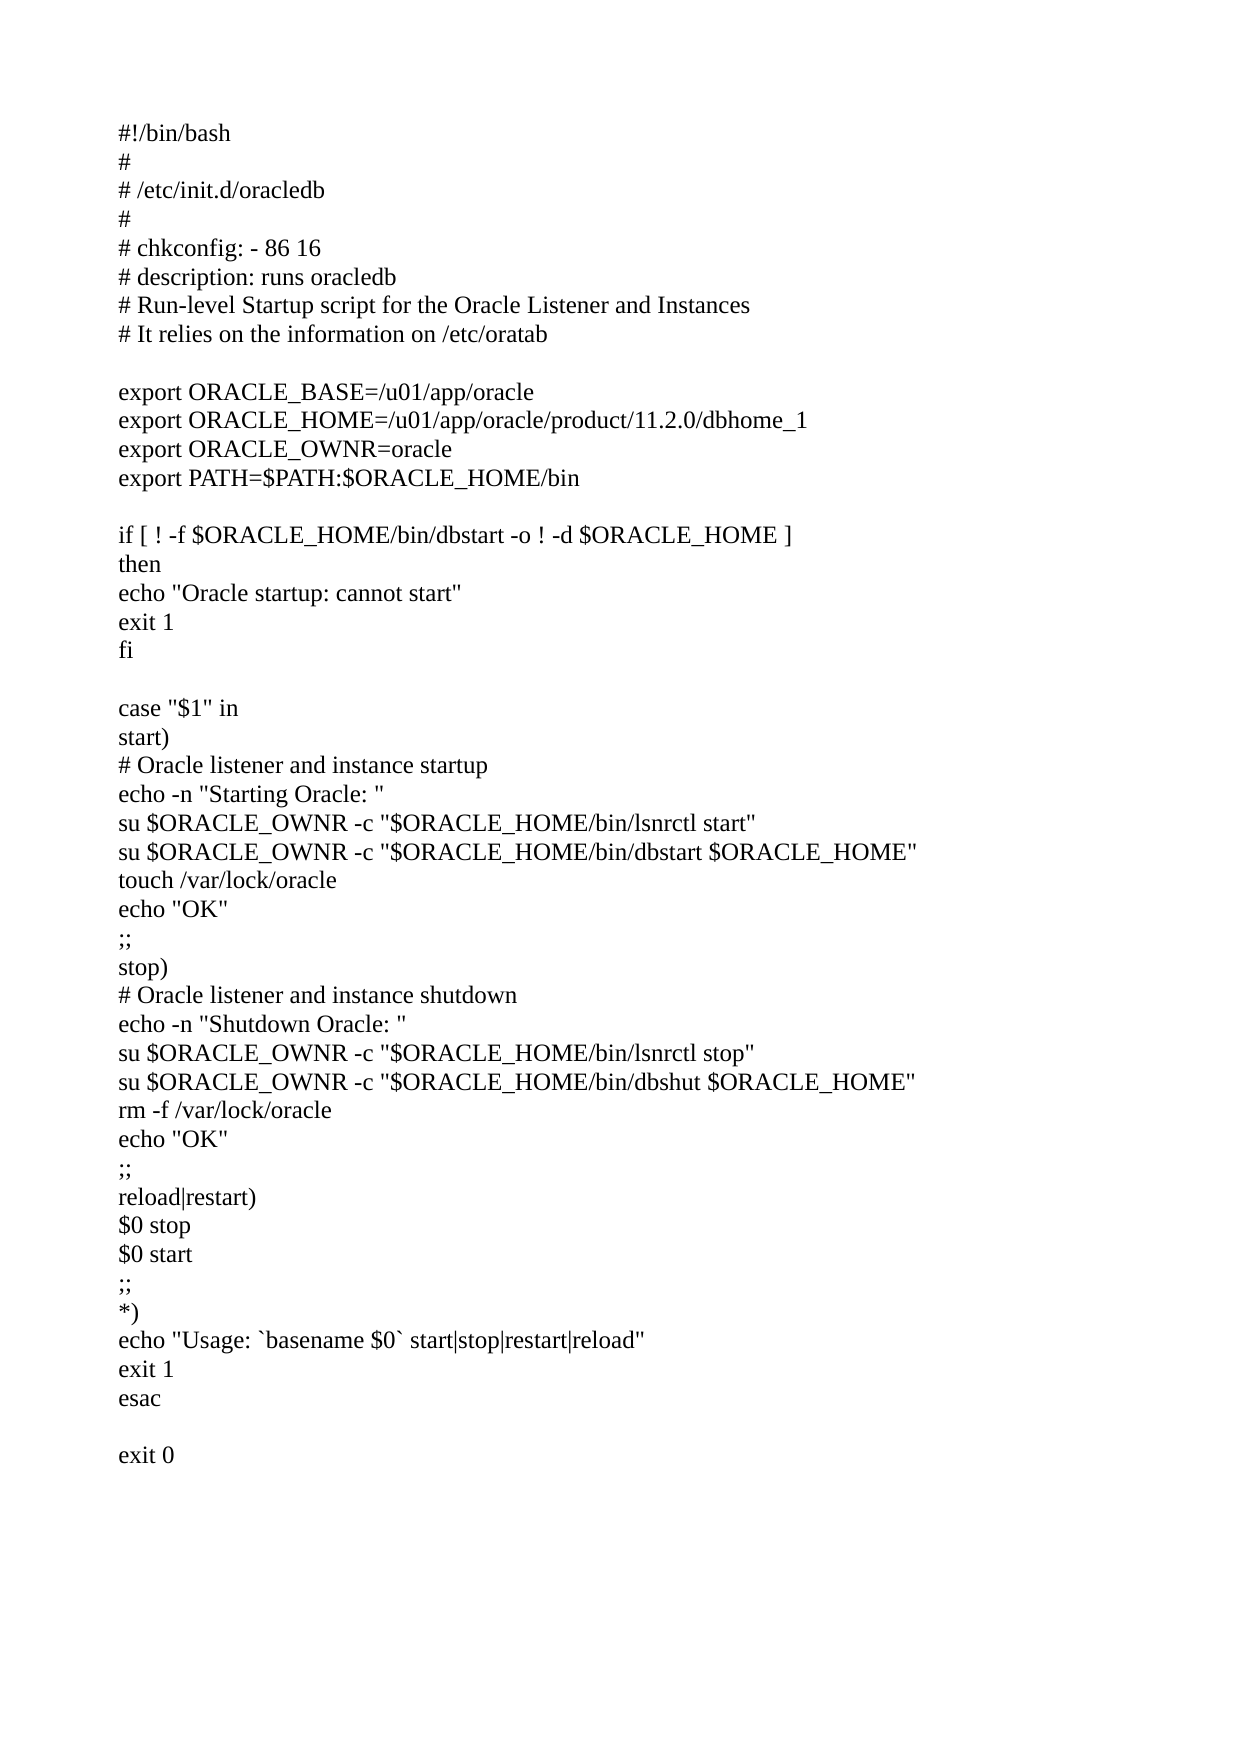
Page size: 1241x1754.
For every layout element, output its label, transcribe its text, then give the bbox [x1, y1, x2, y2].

text ;; [118, 1153, 1122, 1182]
text $0 start [118, 1239, 1122, 1268]
text ;; [118, 923, 1122, 952]
text export ORACLE_BASE=/u01/app/oracle [118, 377, 1122, 406]
text fi [118, 636, 1122, 664]
text export ORACLE_HOME=/u01/app/oracle/product/11.2.0/dbhome_1 [118, 406, 1122, 434]
text su $ORACLE_OWNR -c "$ORACLE_HOME/bin/dbshut $ORACLE_HOME" [118, 1067, 1122, 1096]
text case "$1" in [118, 693, 1122, 722]
text # Run-level Startup script for the Oracle Listener and Instances [118, 291, 1122, 319]
text $0 stop [118, 1211, 1122, 1239]
text exit 1 [118, 1354, 1122, 1383]
text # chkconfig: - 86 16 [118, 233, 1122, 262]
text reload|restart) [118, 1182, 1122, 1211]
text su $ORACLE_OWNR -c "$ORACLE_HOME/bin/lsnrctl stop" [118, 1038, 1122, 1067]
text exit 1 [118, 607, 1122, 636]
text *) [118, 1297, 1122, 1326]
text # description: runs oracledb [118, 262, 1122, 291]
text rm -f /var/lock/oracle [118, 1096, 1122, 1124]
text echo "Usage: `basename $0` start|stop|restart|reload" [118, 1326, 1122, 1354]
text echo "OK" [118, 1124, 1122, 1153]
text echo -n "Shutdown Oracle: " [118, 1009, 1122, 1038]
text # Oracle listener and instance startup [118, 751, 1122, 779]
text echo "Oracle startup: cannot start" [118, 578, 1122, 607]
text ;; [118, 1268, 1122, 1297]
text stop) [118, 952, 1122, 981]
text # Oracle listener and instance shutdown [118, 981, 1122, 1009]
text then [118, 549, 1122, 578]
text # /etc/init.d/oracledb [118, 176, 1122, 204]
text touch /var/lock/oracle [118, 866, 1122, 894]
text if [ ! -f $ORACLE_HOME/bin/dbstart -o ! -d $ORACLE_HOME ] [118, 521, 1122, 549]
text su $ORACLE_OWNR -c "$ORACLE_HOME/bin/lsnrctl start" [118, 808, 1122, 837]
text #!/bin/bash [118, 118, 1122, 147]
text # [118, 147, 1122, 176]
text esac [118, 1383, 1122, 1412]
text echo -n "Starting Oracle: " [118, 779, 1122, 808]
text exit 0 [118, 1441, 1122, 1469]
text echo "OK" [118, 894, 1122, 923]
text export PATH=$PATH:$ORACLE_HOME/bin [118, 463, 1122, 492]
text su $ORACLE_OWNR -c "$ORACLE_HOME/bin/dbstart $ORACLE_HOME" [118, 837, 1122, 866]
text export ORACLE_OWNR=oracle [118, 434, 1122, 463]
text start) [118, 722, 1122, 751]
text # It relies on the information on /etc/oratab [118, 319, 1122, 348]
text # [118, 204, 1122, 233]
